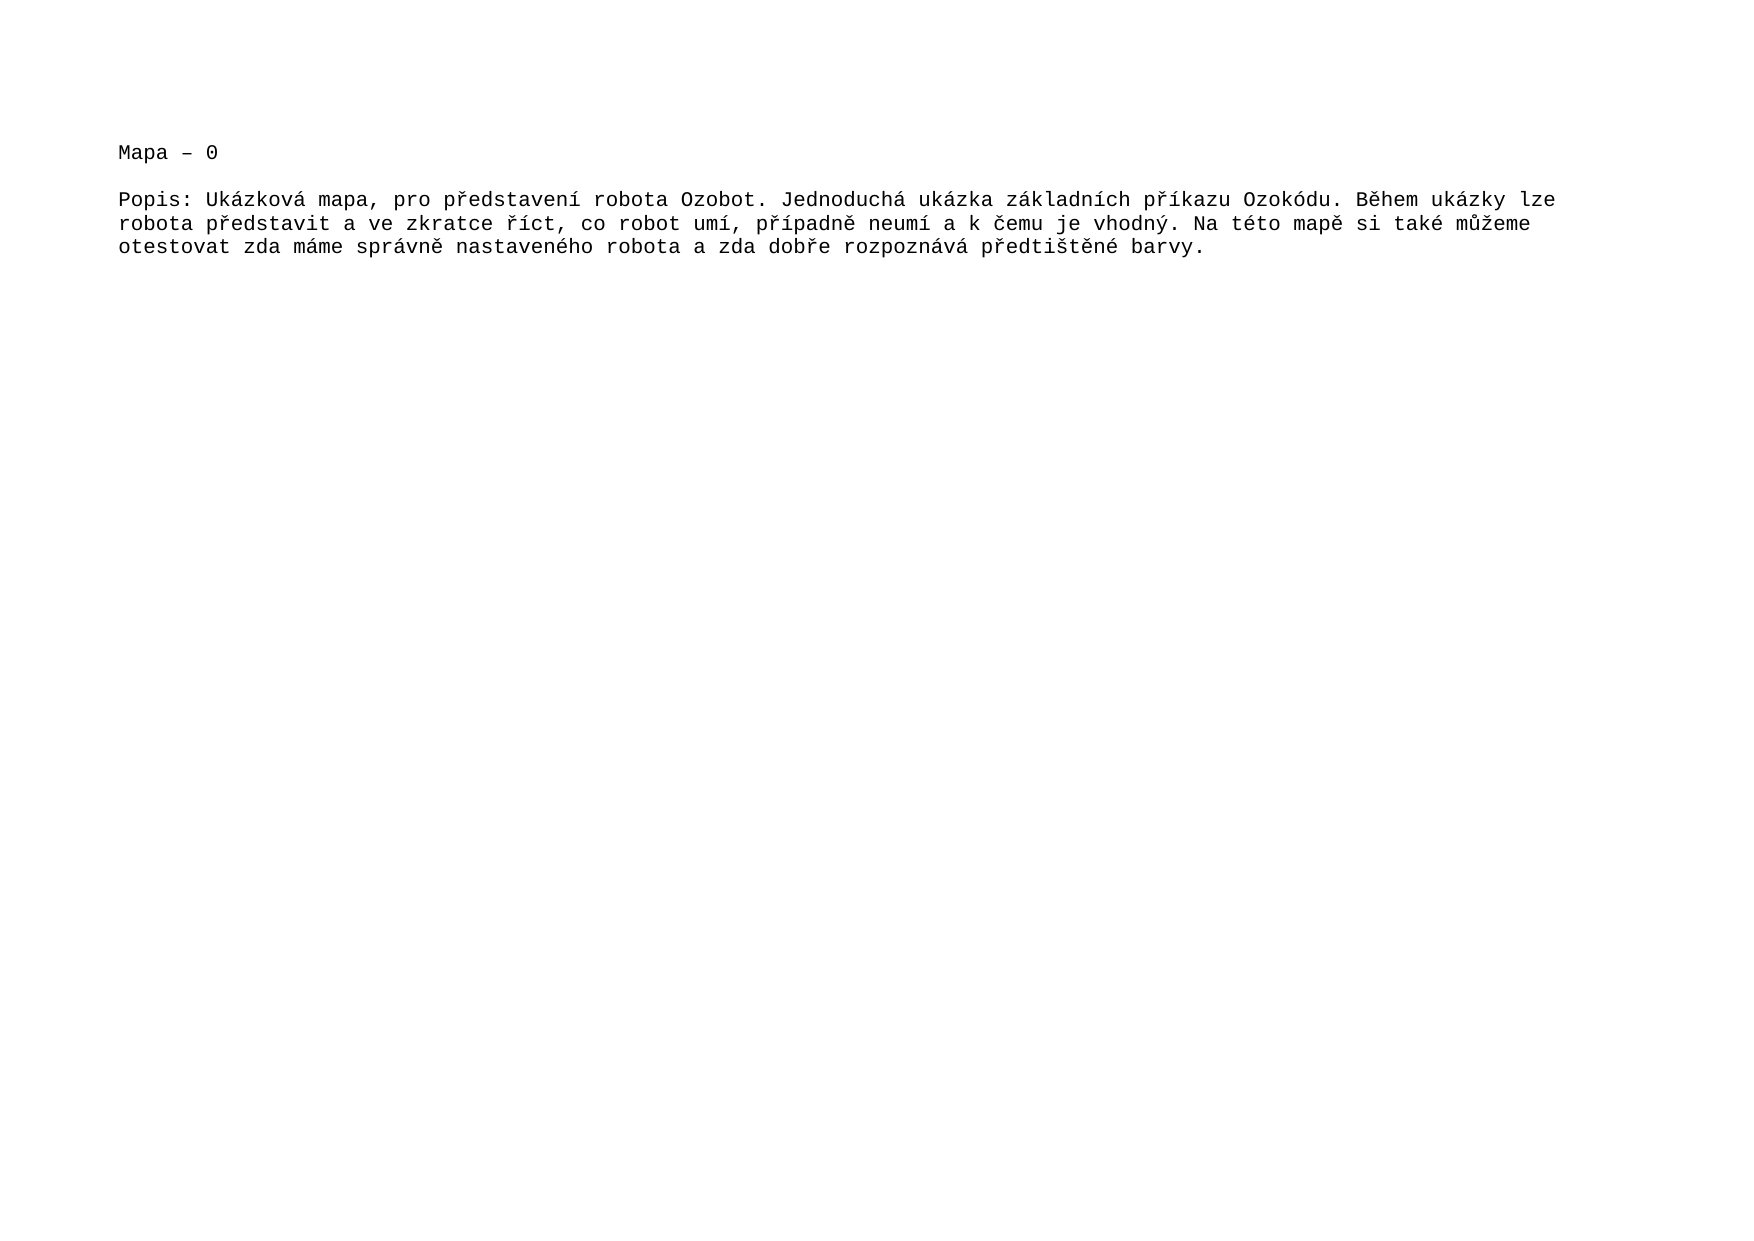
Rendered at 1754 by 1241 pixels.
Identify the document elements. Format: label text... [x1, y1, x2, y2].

text Mapa – 0 [118, 142, 1636, 165]
text Popis: Ukázková mapa, pro představení robota Ozobot. Jednoduchá ukázka základních příkazu Ozokódu. Během ukázky lze robota představit a ve zkratce říct, co robot umí, případně neumí a k čemu je vhodný. Na této mapě si také můžeme otestovat zda máme správně nastaveného robota a zda dobře rozpoznává předtištěné barvy. [118, 189, 1636, 260]
